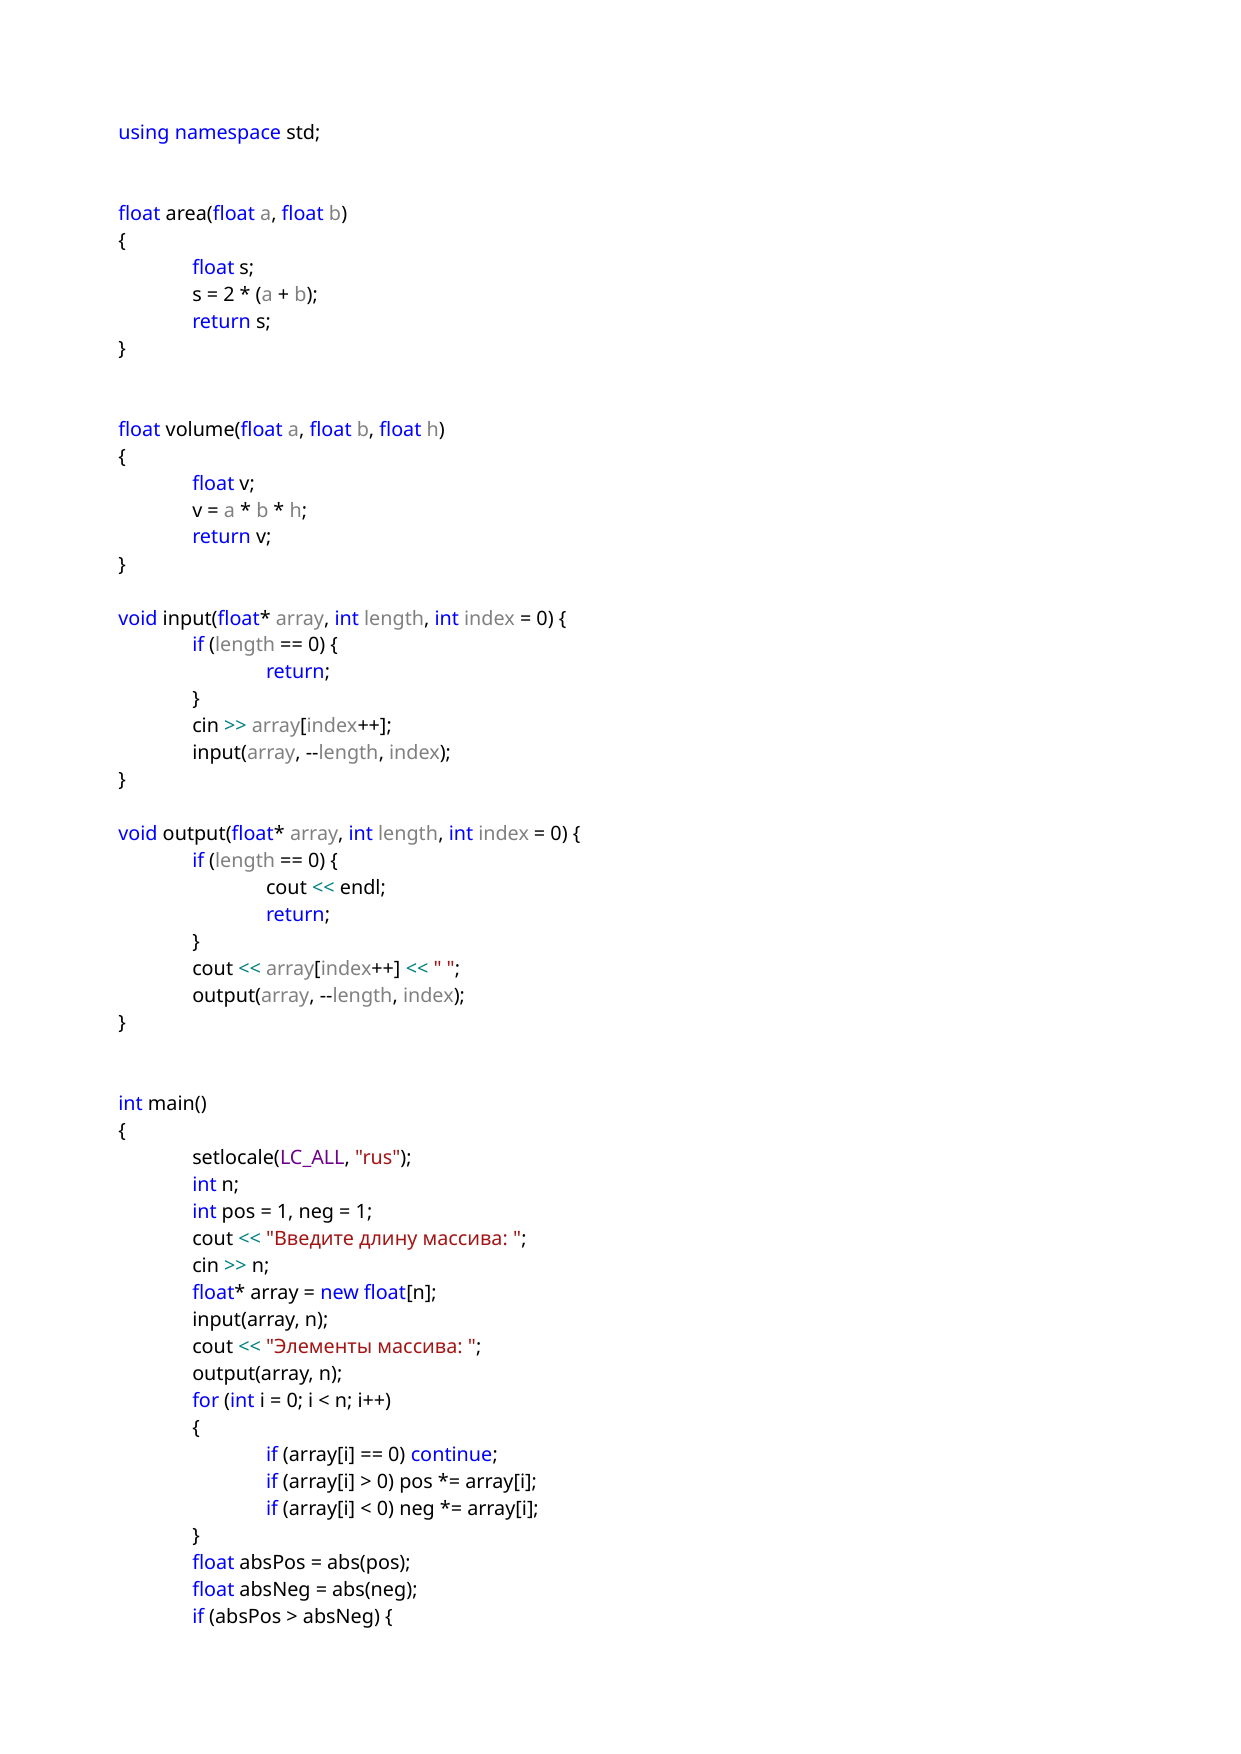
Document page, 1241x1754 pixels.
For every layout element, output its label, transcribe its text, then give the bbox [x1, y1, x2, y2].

text if (array[i] > 0) pos *= array[i]; [118, 1467, 1122, 1494]
text if (length == 0) { [118, 847, 1122, 873]
text { [118, 1413, 1122, 1440]
text cout << "Введите длину массива: "; [118, 1224, 1122, 1251]
text cin >> n; [118, 1251, 1122, 1278]
text float absNeg = abs(neg); [118, 1575, 1122, 1602]
text void input(float* array, int length, int index = 0) { [118, 604, 1122, 631]
text int pos = 1, neg = 1; [118, 1197, 1122, 1224]
text { [118, 442, 1122, 469]
text int main() [118, 1089, 1122, 1116]
text } [118, 334, 1122, 361]
text for (int i = 0; i < n; i++) [118, 1386, 1122, 1413]
text } [118, 1008, 1122, 1035]
text return s; [118, 307, 1122, 334]
text { [118, 1116, 1122, 1143]
text cin >> array[index++]; [118, 712, 1122, 739]
text cout << array[index++] << " "; [118, 954, 1122, 981]
text setlocale(LC_ALL, "rus"); [118, 1143, 1122, 1170]
text void output(float* array, int length, int index = 0) { [118, 819, 1122, 847]
text if (length == 0) { [118, 631, 1122, 658]
text } [118, 766, 1122, 793]
text float v; [118, 469, 1122, 496]
text int n; [118, 1170, 1122, 1197]
text } [118, 1521, 1122, 1548]
text using namespace std; [118, 118, 1122, 145]
text } [118, 550, 1122, 577]
text input(array, --length, index); [118, 739, 1122, 766]
text return; [118, 658, 1122, 685]
text return; [118, 901, 1122, 927]
text float area(float a, float b) [118, 199, 1122, 226]
text if (array[i] == 0) continue; [118, 1440, 1122, 1467]
text float* array = new float[n]; [118, 1278, 1122, 1305]
text output(array, --length, index); [118, 981, 1122, 1008]
text float s; [118, 253, 1122, 280]
text { [118, 226, 1122, 253]
text output(array, n); [118, 1359, 1122, 1386]
text float absPos = abs(pos); [118, 1548, 1122, 1575]
text input(array, n); [118, 1305, 1122, 1332]
text v = a * b * h; [118, 496, 1122, 523]
text } [118, 685, 1122, 712]
text cout << endl; [118, 873, 1122, 901]
text cout << "Элементы массива: "; [118, 1332, 1122, 1359]
text } [118, 927, 1122, 954]
text float volume(float a, float b, float h) [118, 415, 1122, 442]
text s = 2 * (a + b); [118, 280, 1122, 307]
text return v; [118, 523, 1122, 550]
text if (array[i] < 0) neg *= array[i]; [118, 1494, 1122, 1521]
text if (absPos > absNeg) { [118, 1602, 1122, 1629]
